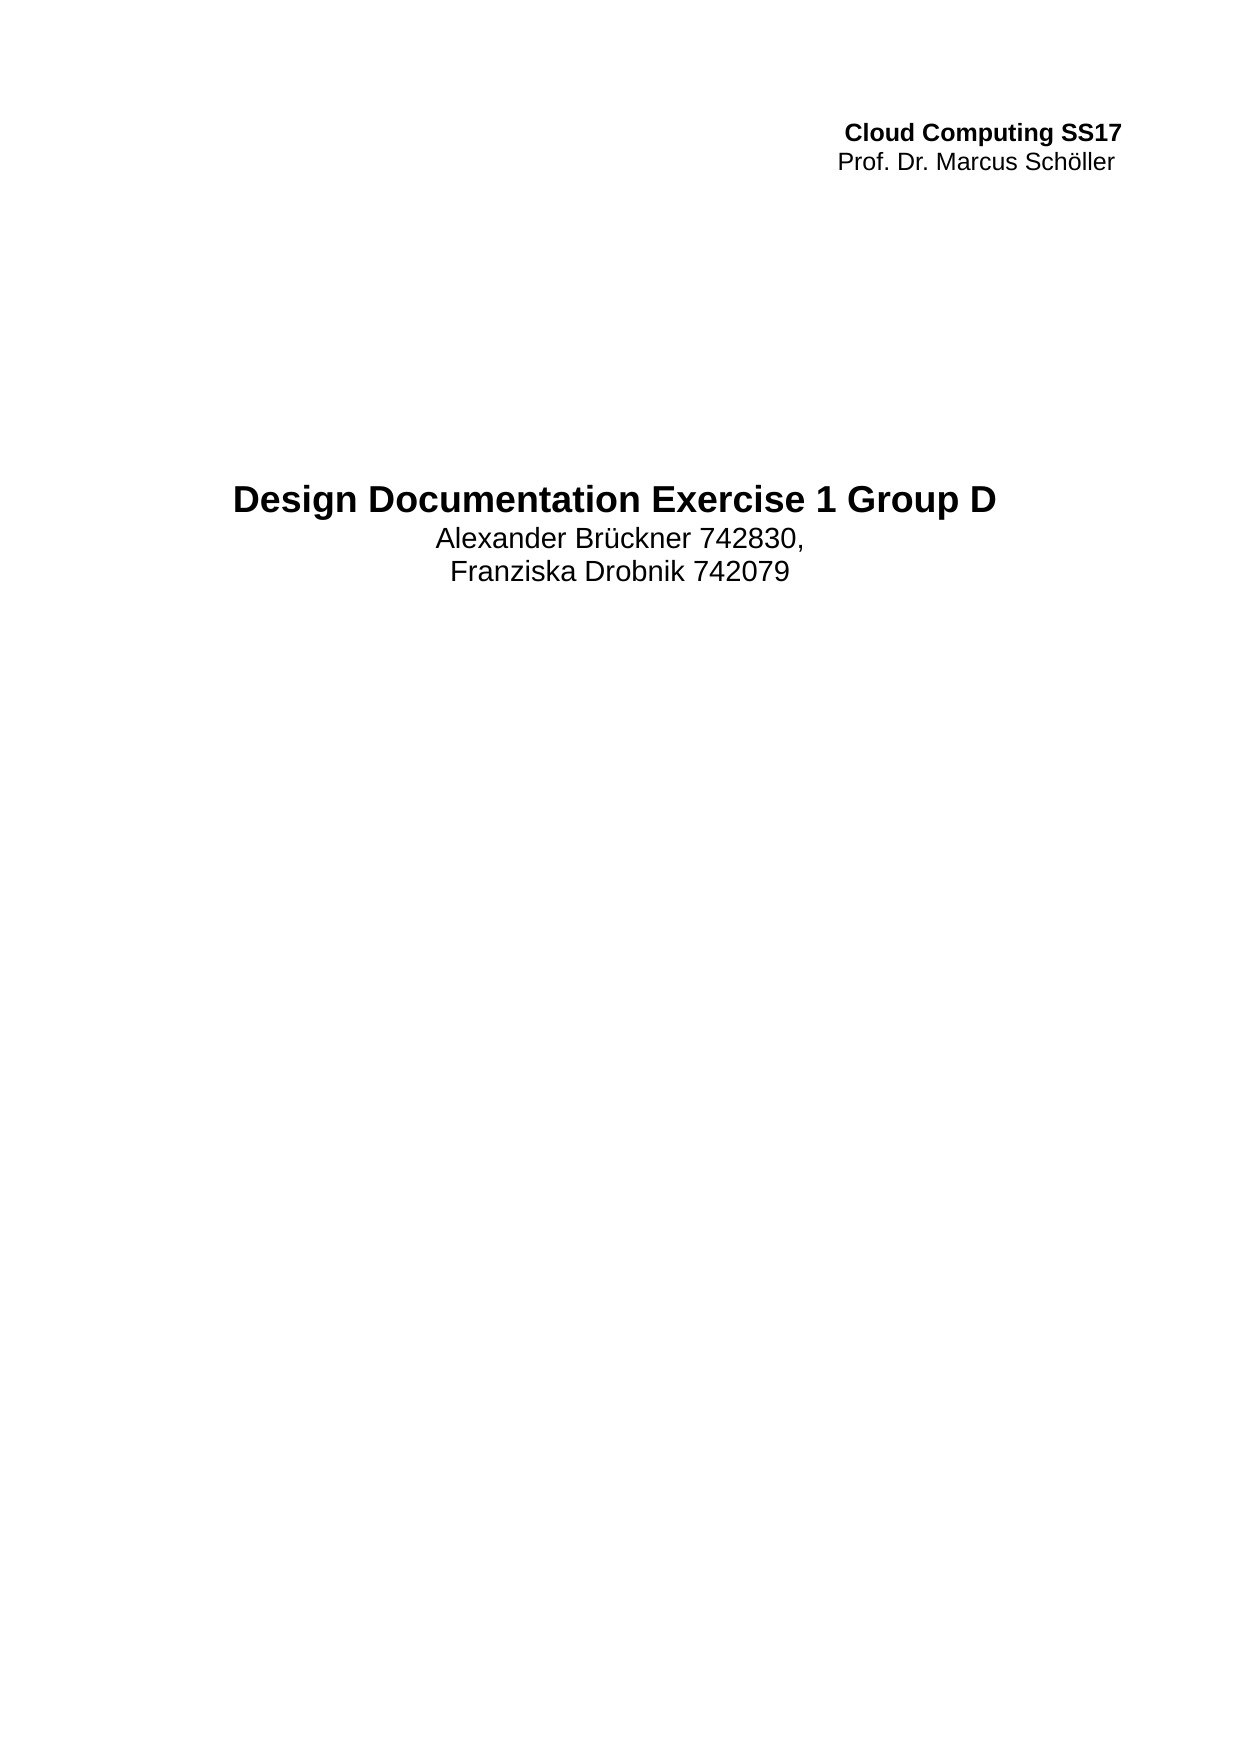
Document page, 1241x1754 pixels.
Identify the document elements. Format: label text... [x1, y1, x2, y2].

text Design Documentation Exercise 1 Group D [118, 477, 1122, 521]
text Cloud Computing SS17 [118, 118, 1122, 147]
text Franziska Drobnik 742079 [118, 554, 1122, 588]
text Alexander Brückner 742830, [118, 521, 1122, 554]
text Prof. Dr. Marcus Schöller [118, 147, 1122, 176]
